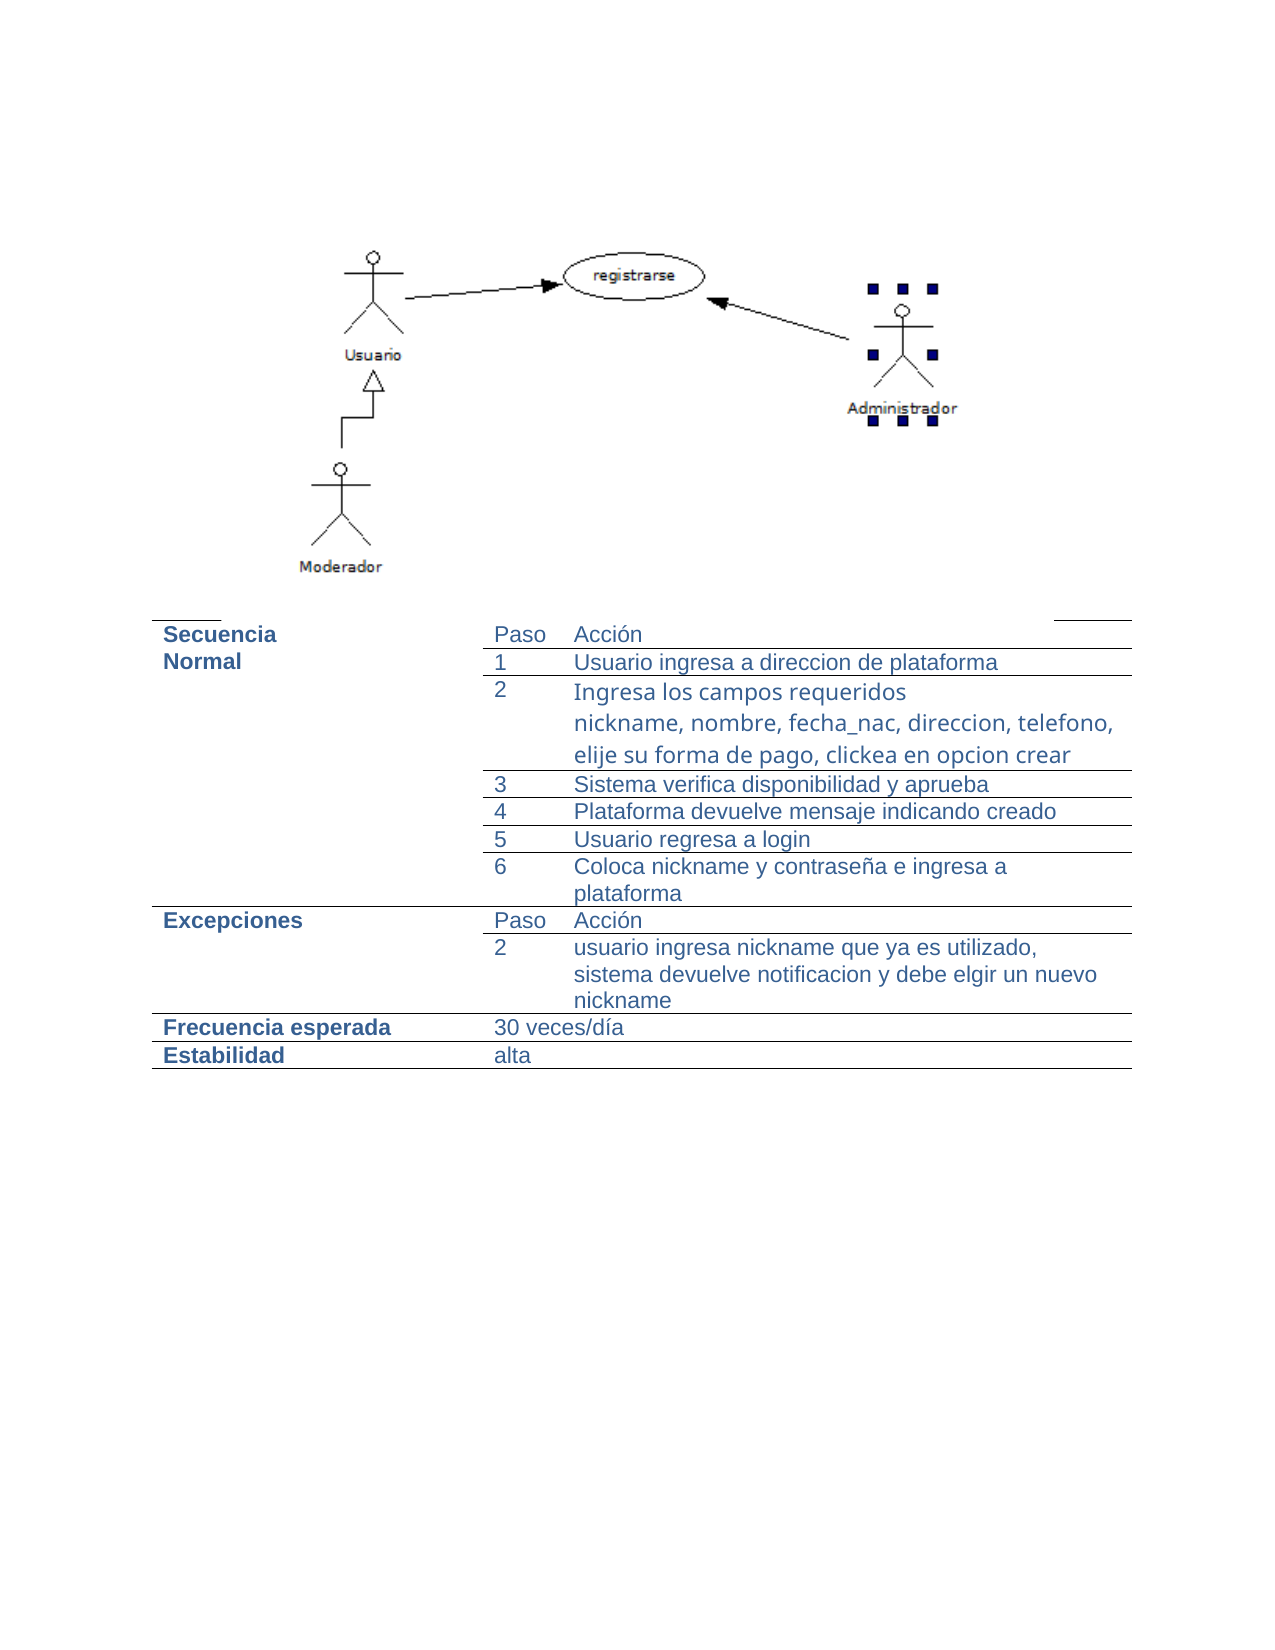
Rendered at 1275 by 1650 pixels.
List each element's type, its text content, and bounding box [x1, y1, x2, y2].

table_cell 4 [483, 798, 562, 825]
table_cell Plataforma devuelve mensaje indicando creado [563, 798, 1132, 825]
table_cell Paso [483, 907, 562, 933]
table_cell 3 [483, 771, 562, 797]
table_cell Coloca nickname y contraseña e ingresa a plataforma [563, 853, 1132, 906]
table_cell Estabilidad [152, 1042, 483, 1068]
table_cell 5 [483, 826, 562, 852]
table_cell 2 [483, 934, 562, 1013]
table_cell Acción [563, 907, 1132, 933]
table_cell Acción [563, 621, 1132, 648]
table_cell Sistema verifica disponibilidad y aprueba [563, 771, 1132, 797]
table_cell Usuario regresa a login [563, 826, 1132, 852]
table_cell 1 [483, 649, 562, 675]
table_cell Ingresa los campos requeridos nickname, nombre, fecha_nac, direccion, telefono, elije su forma de pago, clickea en opcion crear [563, 676, 1132, 770]
table_cell Frecuencia esperada [152, 1014, 483, 1041]
table_cell Secuencia Normal [152, 621, 483, 906]
table_cell alta [483, 1042, 1132, 1068]
table_cell Excepciones [152, 907, 483, 1013]
table_cell Usuario ingresa a direccion de plataforma [563, 649, 1132, 675]
table_cell usuario ingresa nickname que ya es utilizado, sistema devuelve notificacion y debe elgir un nuevo nickname [563, 934, 1132, 1013]
table_cell 30 veces/día [483, 1014, 1132, 1041]
picture [221, 150, 1054, 621]
table_cell 2 [483, 676, 562, 770]
table_cell Paso [483, 621, 562, 648]
table_cell 6 [483, 853, 562, 906]
